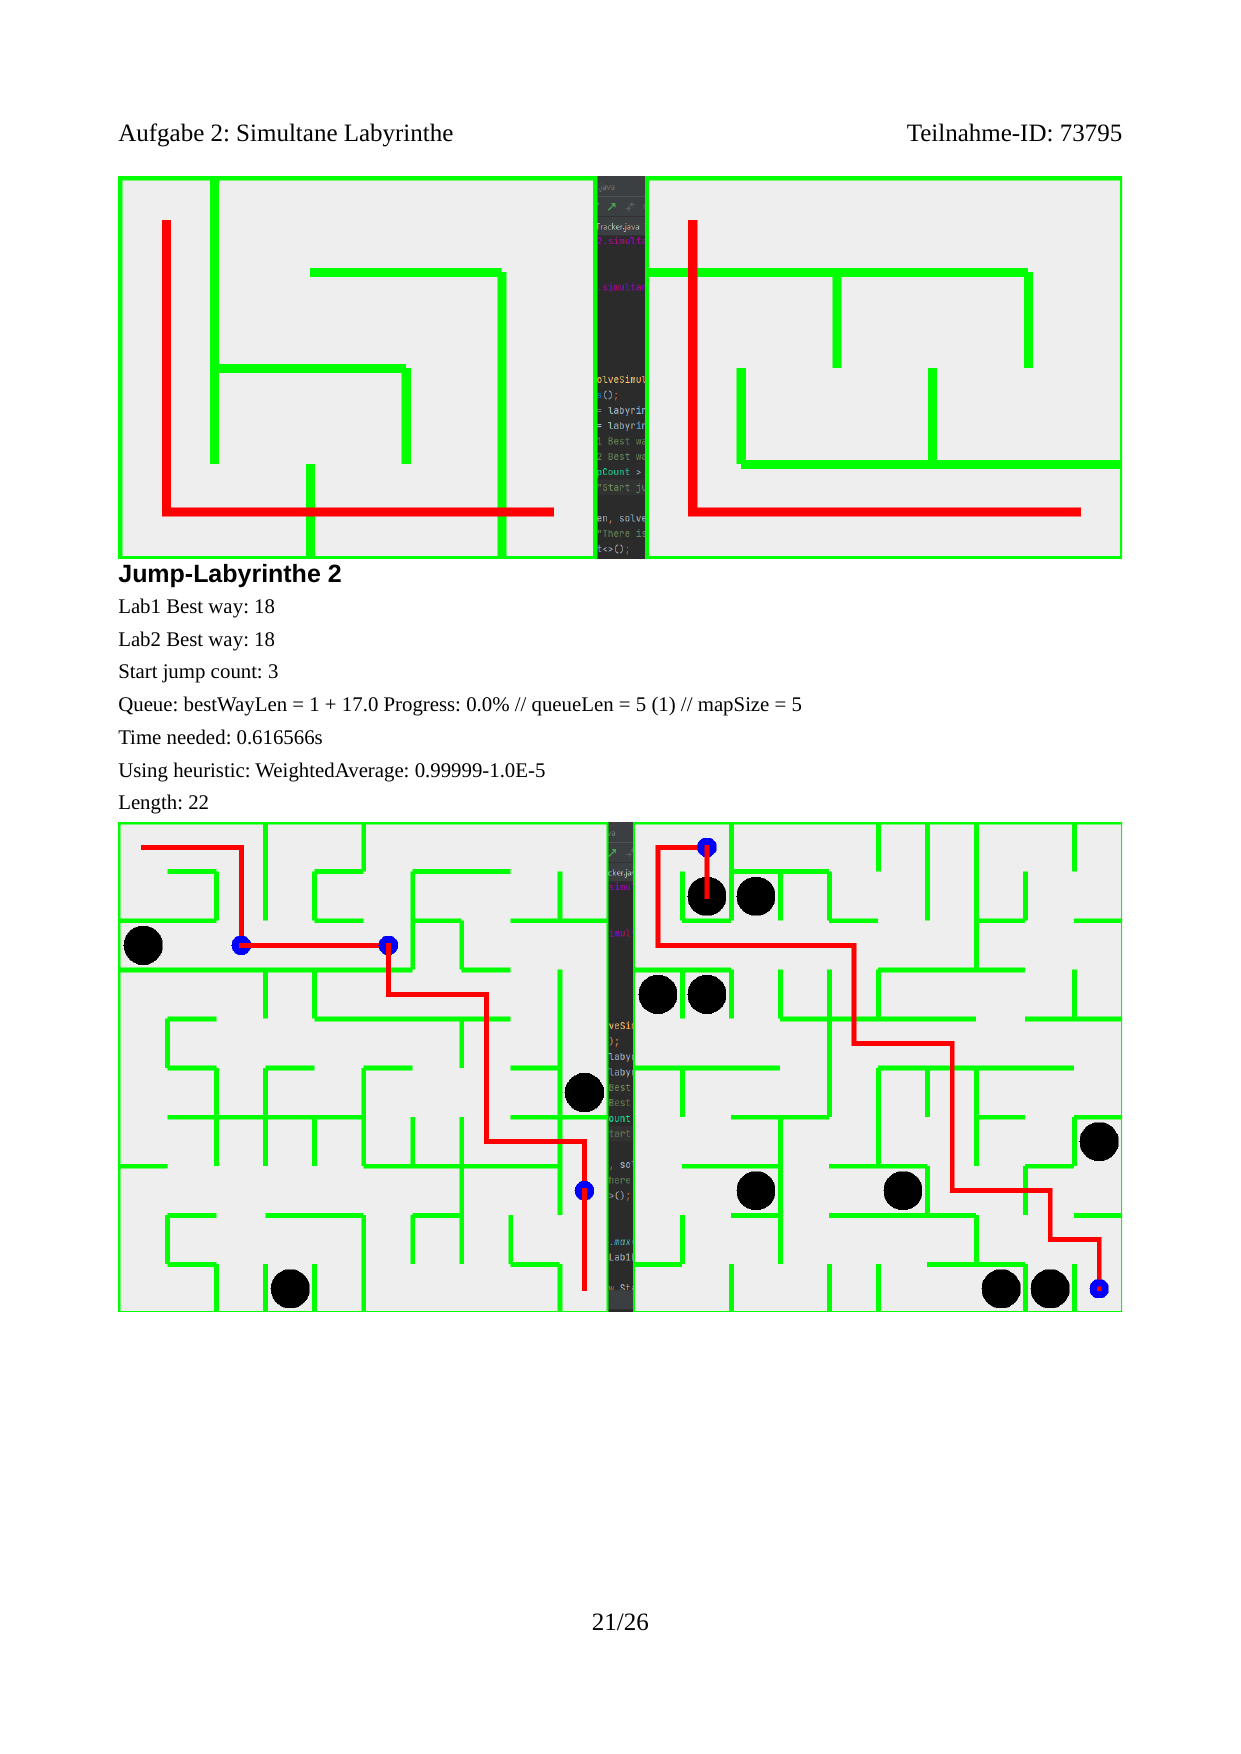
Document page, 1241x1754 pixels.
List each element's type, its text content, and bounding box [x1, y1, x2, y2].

text Queue: bestWayLen = 1 + 17.0 Progress: 0.0% // queueLen = 5 (1) // mapSize = 5 [118, 692, 1122, 716]
picture [118, 822, 1123, 1312]
subtitle Jump-Labyrinthe 2 [118, 559, 1122, 588]
text Length: 22 [118, 790, 1122, 814]
picture [118, 176, 1123, 559]
text Start jump count: 3 [118, 659, 1122, 683]
text Using heuristic: WeightedAverage: 0.99999-1.0E-5 [118, 757, 1122, 782]
text Lab2 Best way: 18 [118, 627, 1122, 651]
text Time needed: 0.616566s [118, 725, 1122, 749]
text Lab1 Best way: 18 [118, 594, 1122, 618]
